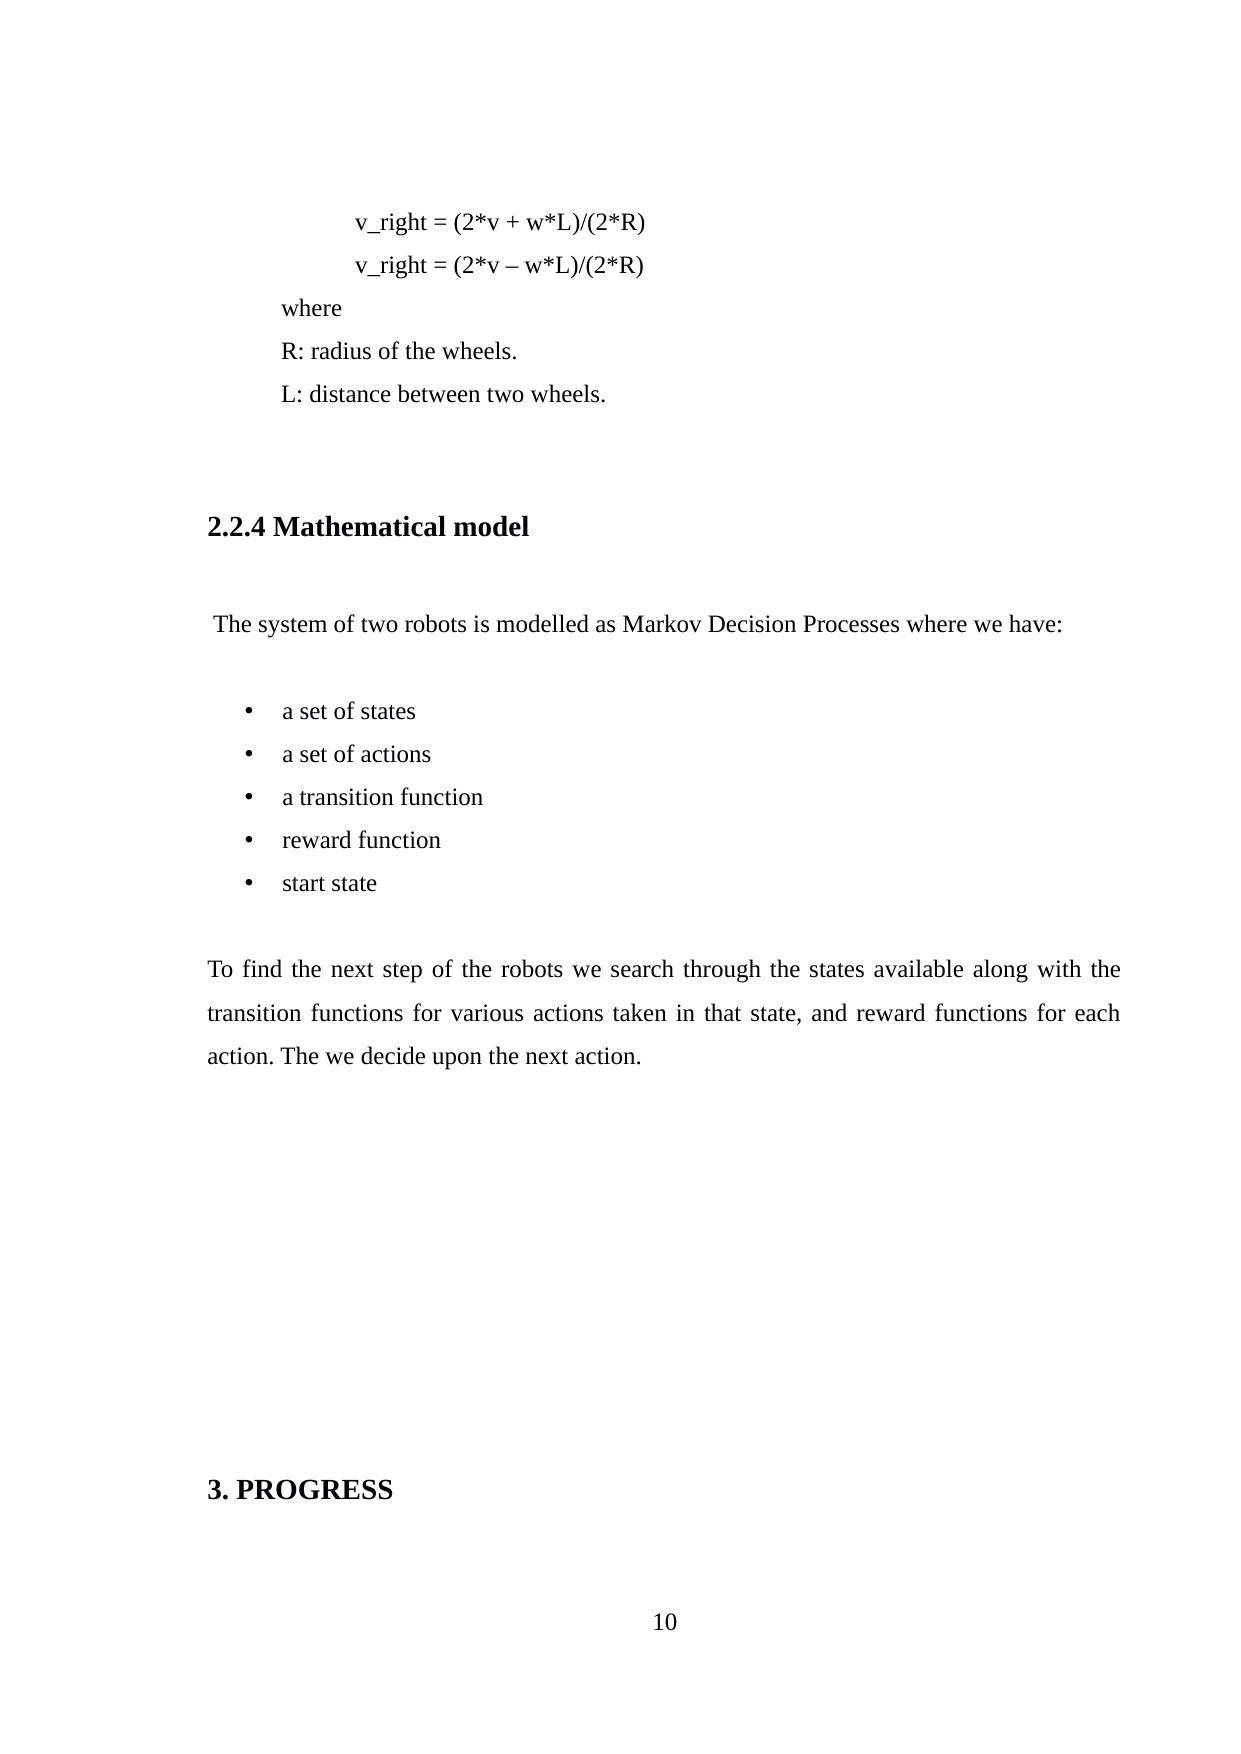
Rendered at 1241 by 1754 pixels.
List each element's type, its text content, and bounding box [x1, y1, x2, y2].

text 3. PROGRESS [207, 1472, 1122, 1506]
list start state [244, 868, 1122, 897]
text where [207, 293, 1122, 322]
list a set of actions [244, 739, 1122, 768]
text The system of two robots is modelled as Markov Decision Processes where we have: [207, 609, 1122, 638]
text v_right = (2*v + w*L)/(2*R) [207, 207, 1122, 236]
list a transition function [244, 782, 1122, 811]
text L: distance between two wheels. [207, 379, 1122, 408]
text R: radius of the wheels. [207, 336, 1122, 365]
text v_right = (2*v – w*L)/(2*R) [207, 250, 1122, 279]
list reward function [244, 825, 1122, 854]
list a set of states [244, 696, 1122, 724]
text 2.2.4 Mathematical model [207, 509, 1122, 542]
text To find the next step of the robots we search through the states available along with the transition functions for various actions taken in that state, and reward functions for each action. The we decide upon the next action. [207, 954, 1122, 1069]
